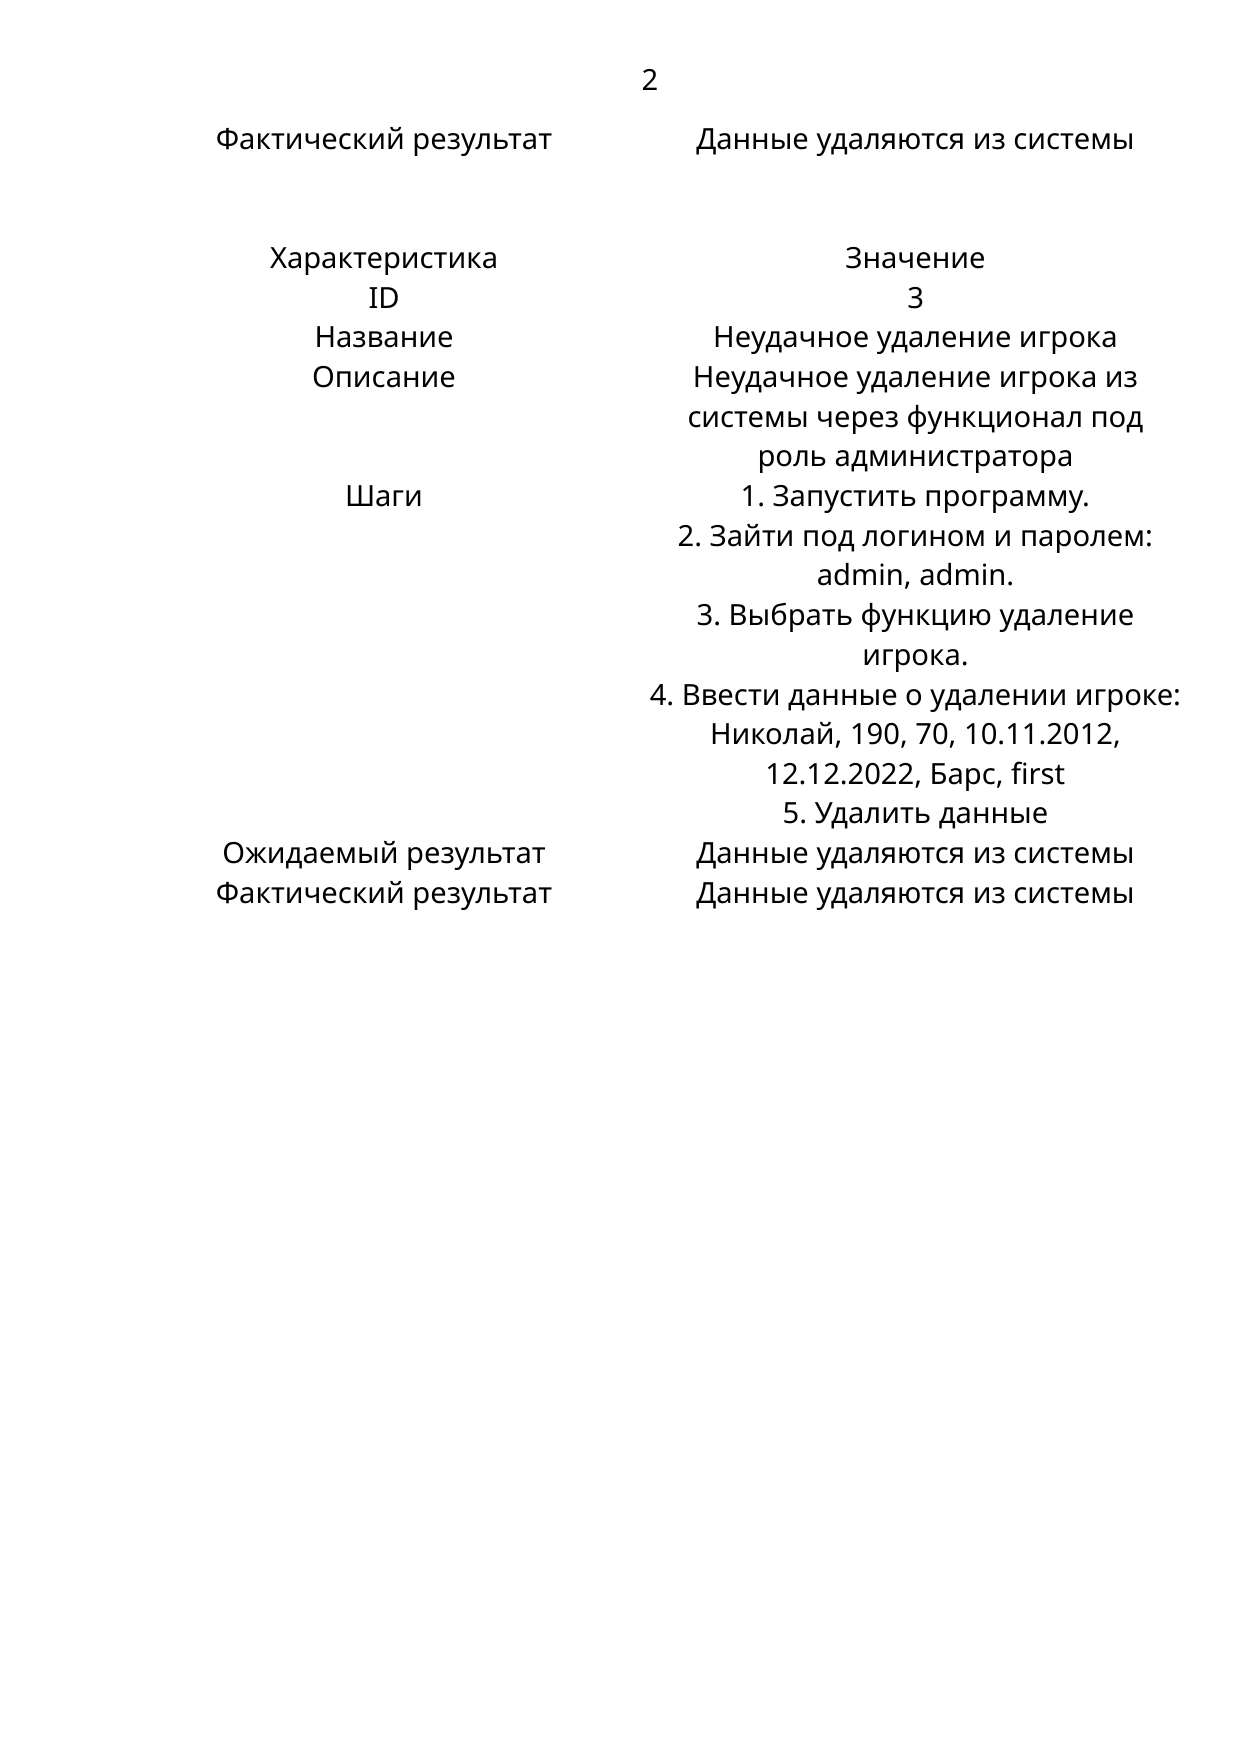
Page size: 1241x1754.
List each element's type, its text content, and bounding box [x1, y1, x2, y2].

table_cell Неудачное удаление игрока из системы через функционал под роль администратора [650, 356, 1181, 475]
table_cell Фактический результат [118, 872, 649, 912]
table_cell 1. Запустить программу. 2. Зайти под логином и паролем: admin, admin. 3. Выбрать функцию удаление игрока. 4. Ввести данные о удалении игроке: Николай, 190, 70, 10.11.2012, 12.12.2022, Барс, first 5. Удалить данные [650, 475, 1181, 832]
table_cell 3 [650, 277, 1181, 317]
table_header Значение [650, 237, 1181, 277]
table_cell Данные удаляются из системы [650, 872, 1181, 912]
table_cell Шаги [118, 475, 649, 832]
table_cell ID [118, 277, 649, 317]
table_cell Название [118, 317, 649, 356]
table_cell Неудачное удаление игрока [650, 317, 1181, 356]
table_header Характеристика [118, 237, 649, 277]
table_cell Ожидаемый результат [118, 833, 649, 872]
table_cell Фактический результат [118, 118, 649, 158]
table_cell Данные удаляются из системы [650, 833, 1181, 872]
table_cell Описание [118, 356, 649, 475]
table_cell Данные удаляются из системы [650, 118, 1181, 158]
